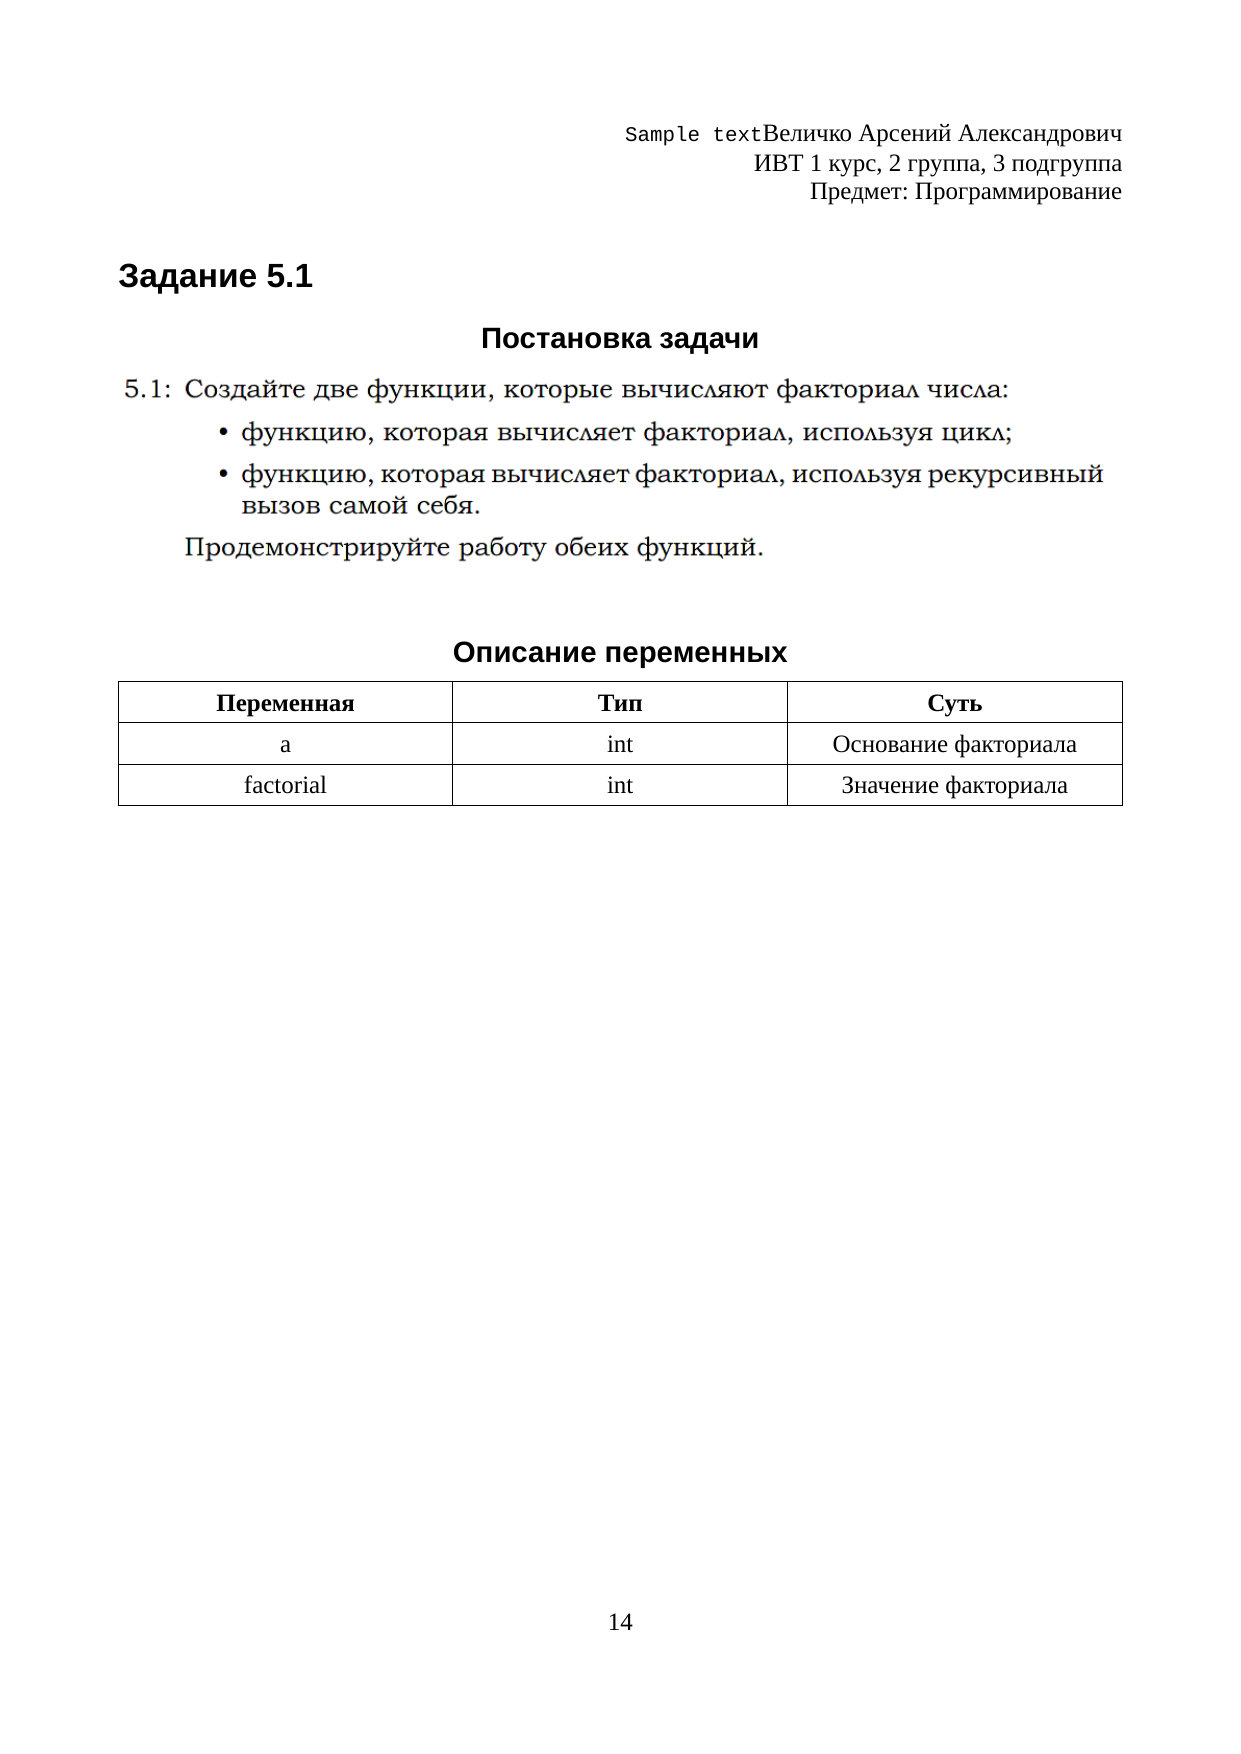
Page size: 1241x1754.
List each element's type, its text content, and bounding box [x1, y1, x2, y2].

table_cell factorial [119, 765, 452, 805]
table_cell Значение факториала [788, 765, 1122, 805]
table_header Тип [453, 682, 787, 722]
table_header Переменная [119, 682, 452, 722]
table_cell int [453, 765, 787, 805]
picture [118, 367, 1123, 569]
table_cell int [453, 723, 787, 763]
table_header Суть [788, 682, 1122, 722]
subtitle Задание 5.1 [118, 256, 1122, 294]
table_cell a [119, 723, 452, 763]
table_cell Основание факториала [788, 723, 1122, 763]
subtitle Постановка задачи [118, 321, 1122, 355]
subtitle Описание переменных [118, 635, 1122, 668]
